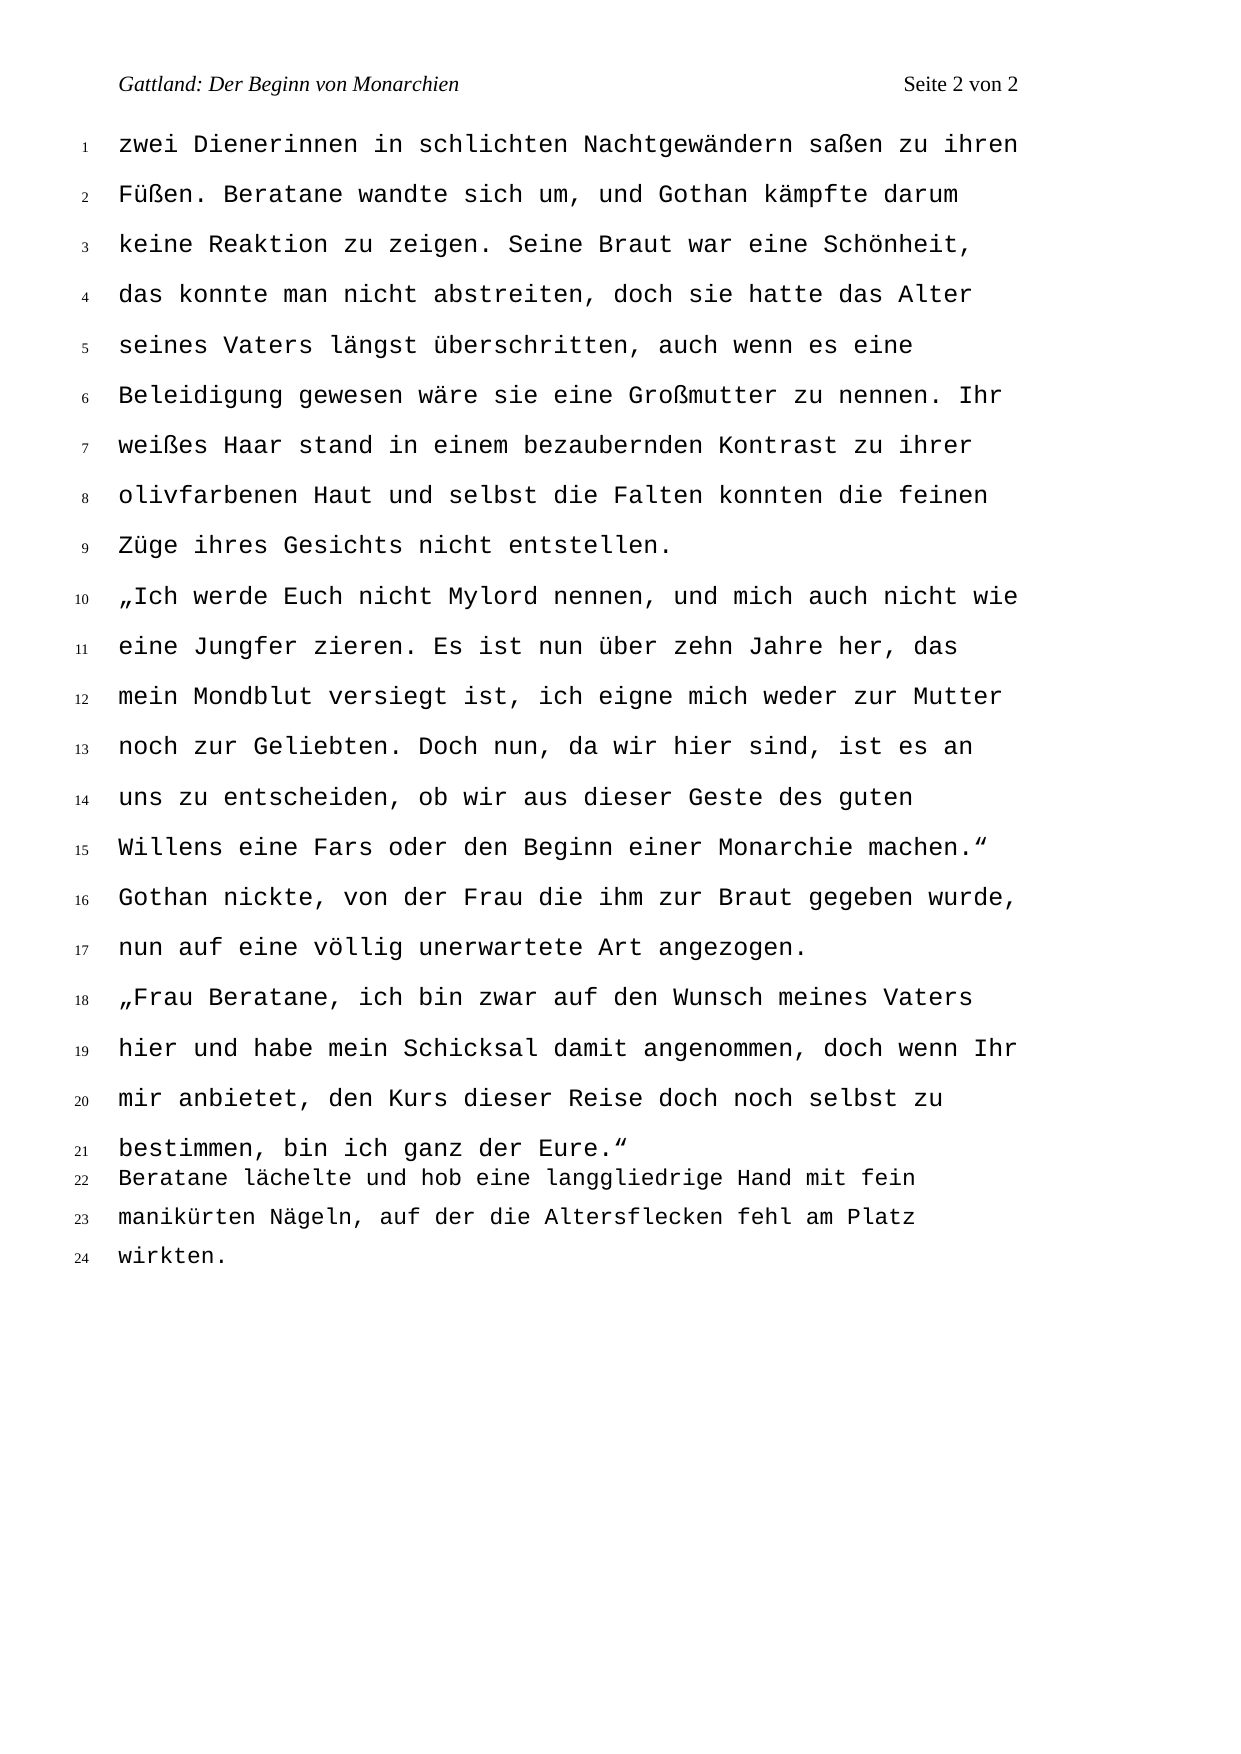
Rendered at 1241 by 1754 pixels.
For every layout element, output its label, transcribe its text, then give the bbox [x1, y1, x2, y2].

text Beratane lächelte und hob eine langgliedrige Hand mit fein manikürten Nägeln, auf der die Altersflecken fehl am Platz wirkten. [118, 1166, 1018, 1270]
text „Frau Beratane, ich bin zwar auf den Wunsch meines Vaters hier und habe mein Schicksal damit angenommen, doch wenn Ihr mir anbietet, den Kurs dieser Reise doch noch selbst zu bestimmen, bin ich ganz der Eure.“ [118, 966, 1018, 1166]
text „Ich werde Euch nicht Mylord nennen, und mich auch nicht wie eine Jungfer zieren. Es ist nun über zehn Jahre her, das mein Mondblut versiegt ist, ich eigne mich weder zur Mutter noch zur Geliebten. Doch nun, da wir hier sind, ist es an uns zu entscheiden, ob wir aus dieser Geste des guten Willens eine Fars oder den Beginn einer Monarchie machen.“ [118, 564, 1018, 865]
text zwei Dienerinnen in schlichten Nachtgewändern saßen zu ihren Füßen. Beratane wandte sich um, und Gothan kämpfte darum keine Reaktion zu zeigen. Seine Braut war eine Schönheit, das konnte man nicht abstreiten, doch sie hatte das Alter seines Vaters längst überschritten, auch wenn es eine Beleidigung gewesen wäre sie eine Großmutter zu nennen. Ihr weißes Haar stand in einem bezaubernden Kontrast zu ihrer olivfarbenen Haut und selbst die Falten konnten die feinen Züge ihres Gesichts nicht entstellen. [118, 112, 1018, 564]
text Gothan nickte, von der Frau die ihm zur Braut gegeben wurde, nun auf eine völlig unerwartete Art angezogen. [118, 865, 1018, 966]
